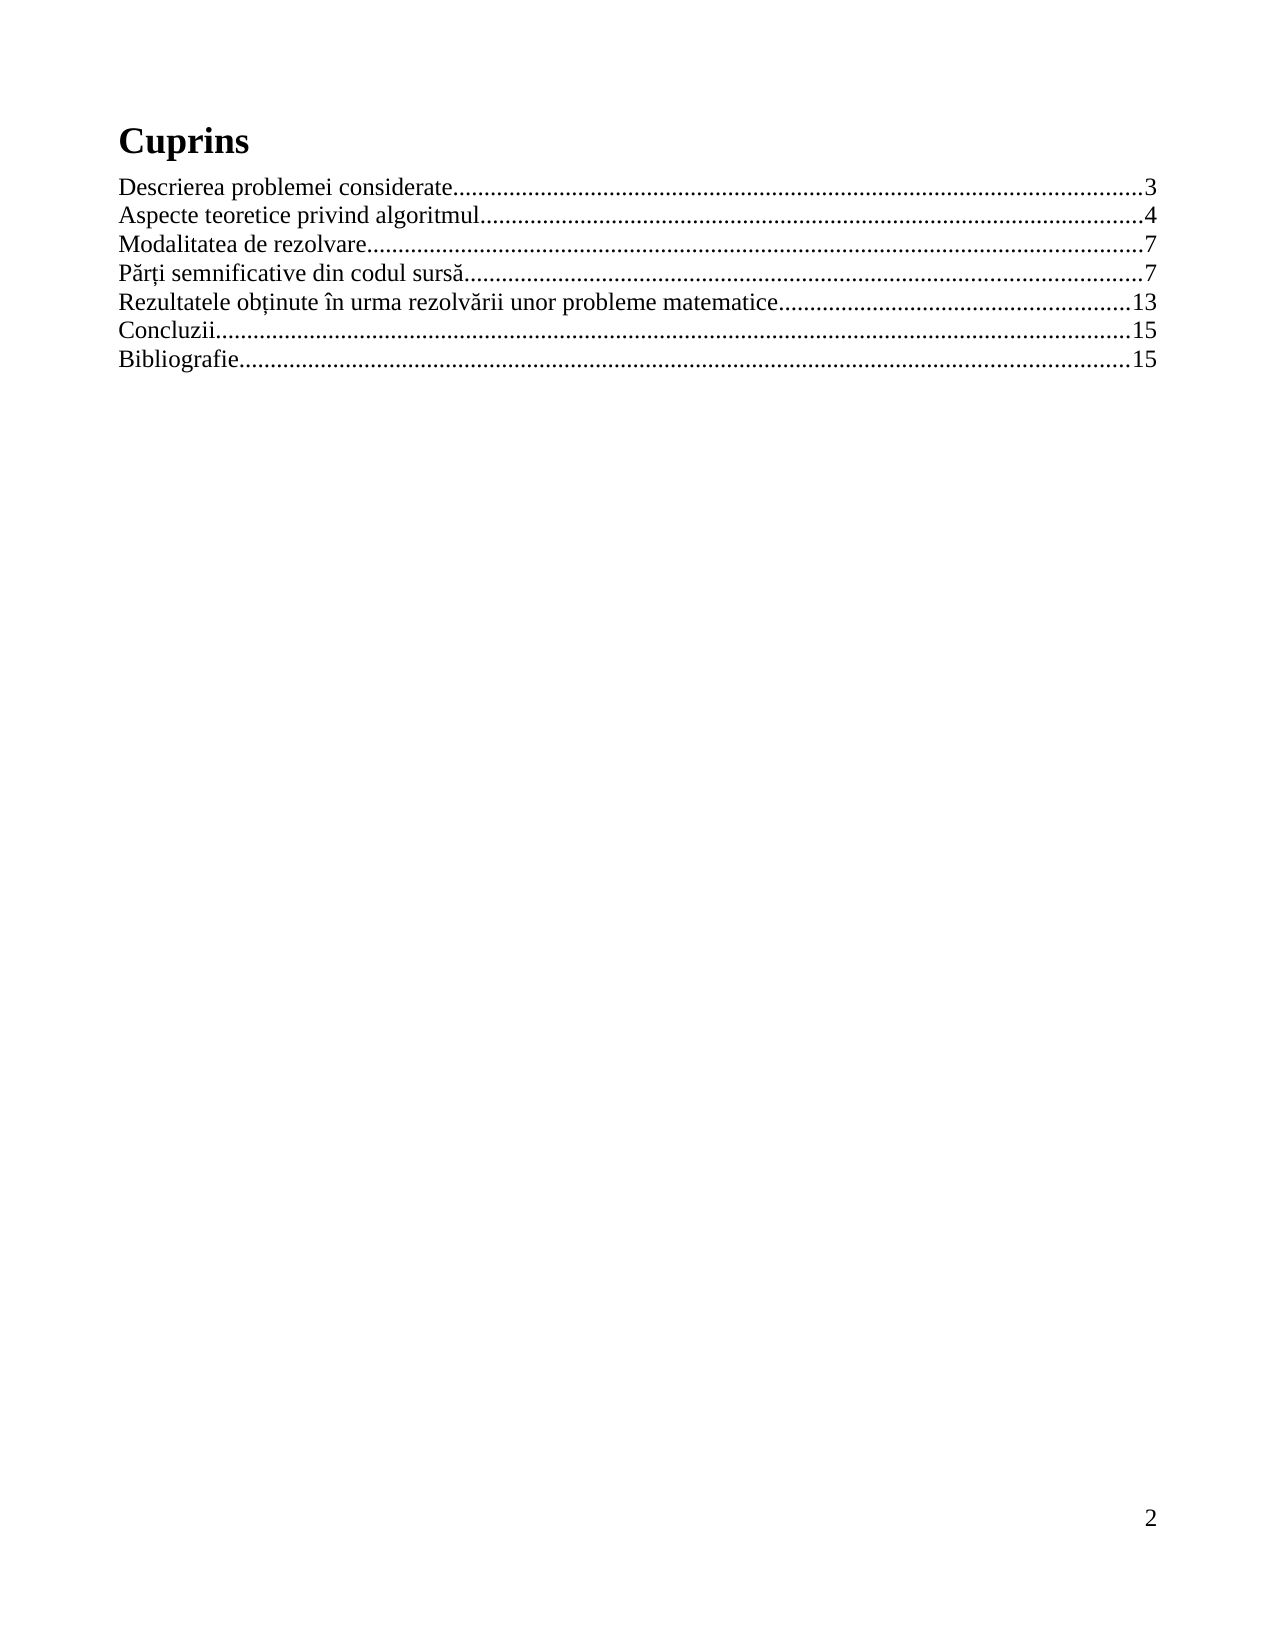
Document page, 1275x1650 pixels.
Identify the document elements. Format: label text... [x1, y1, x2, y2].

text Aspecte teoretice privind algoritmul 4 [118, 200, 1157, 229]
text Descrierea problemei considerate 3 [118, 172, 1157, 200]
text Concluzii 15 [118, 315, 1157, 344]
text Cuprins [118, 118, 1157, 161]
text Modalitatea de rezolvare 7 [118, 229, 1157, 258]
text Bibliografie 15 [118, 344, 1157, 373]
text Rezultatele obținute în urma rezolvării unor probleme matematice 13 [118, 287, 1157, 315]
text Părți semnificative din codul sursă 7 [118, 258, 1157, 287]
